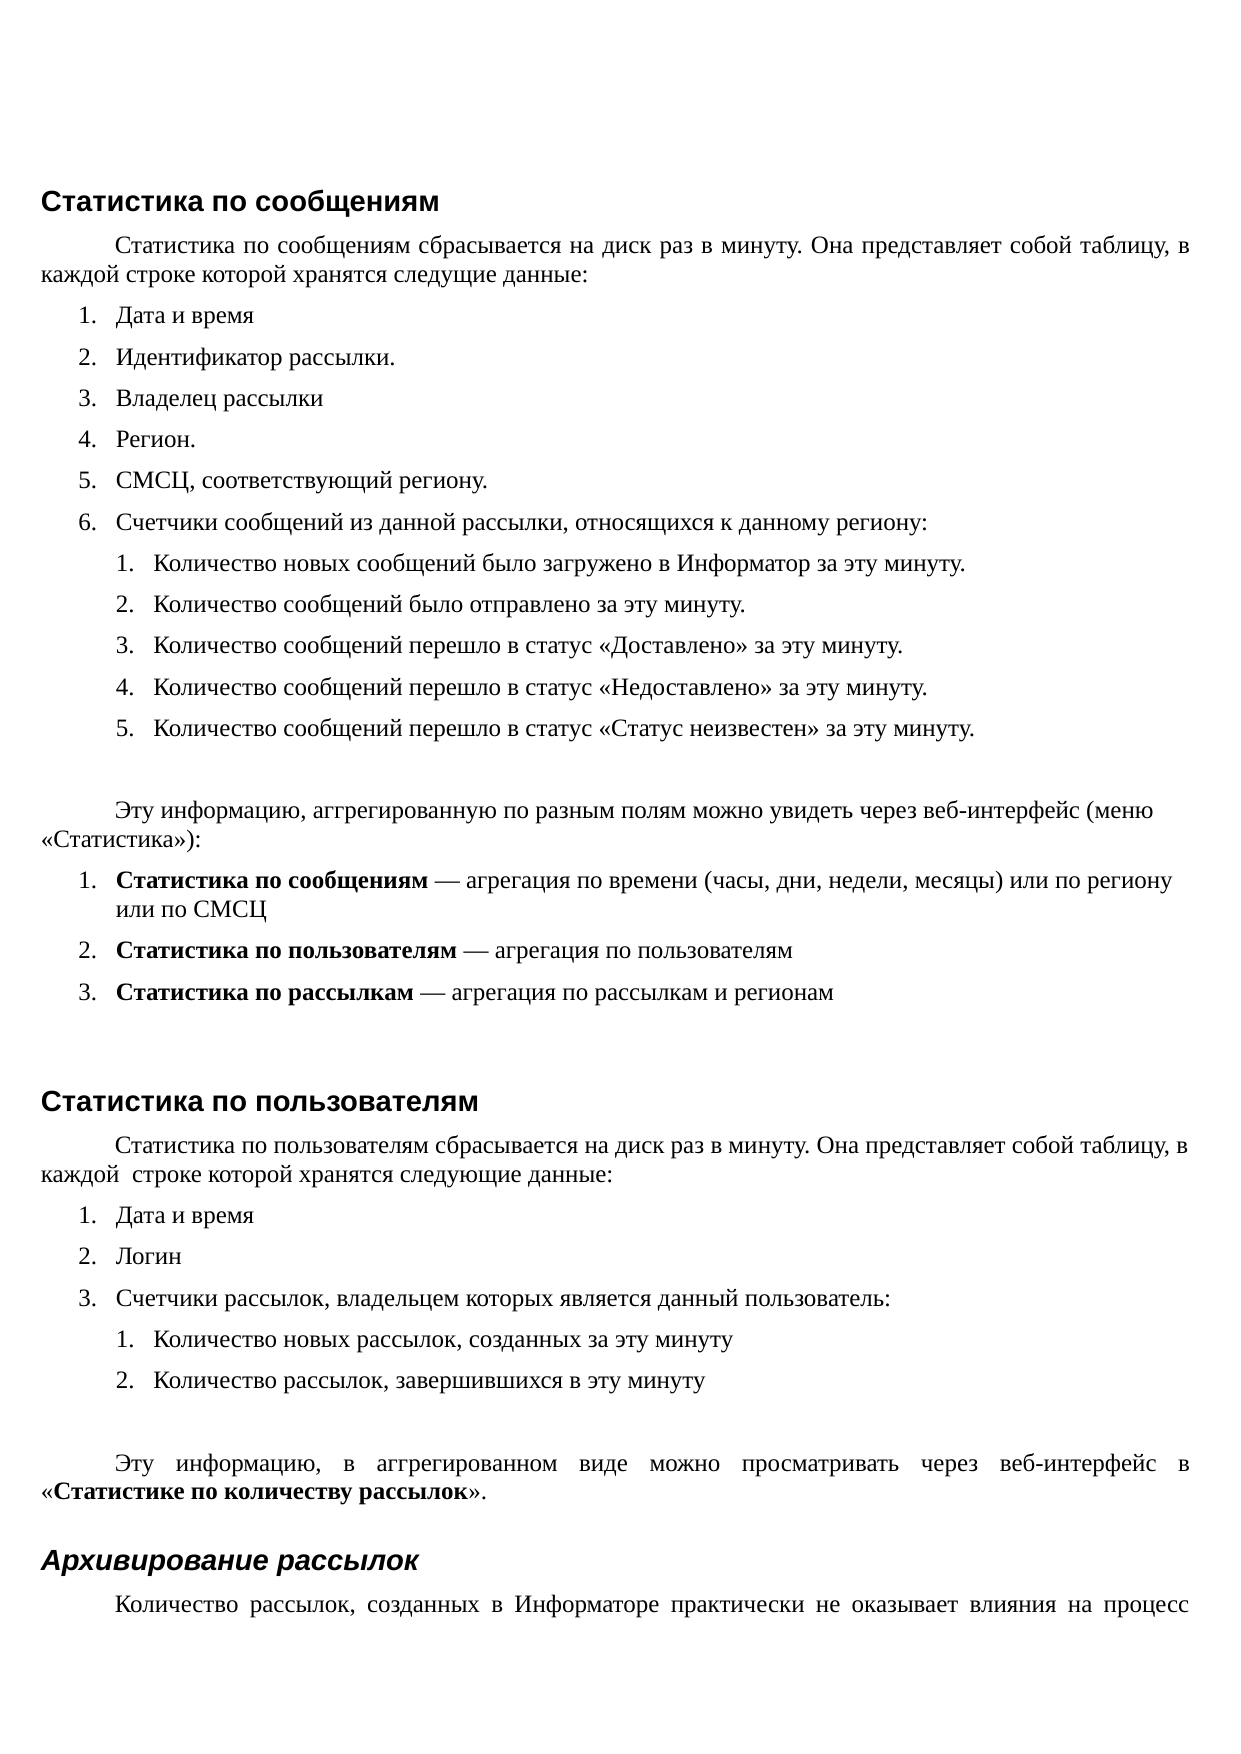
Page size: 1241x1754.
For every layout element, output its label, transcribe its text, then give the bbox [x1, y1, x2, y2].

list Дата и время [78, 1200, 1191, 1229]
list Количество сообщений перешло в статус «Доставлено» за эту минуту. [116, 630, 1191, 659]
list Статистика по рассылкам — агрегация по рассылкам и регионам [78, 977, 1191, 1005]
text Эту информацию, аггрегированную по разным полям можно увидеть через веб-интерфейс (меню «Статистика»): [41, 795, 1191, 853]
list Счетчики рассылок, владельцем которых является данный пользователь: [78, 1283, 1191, 1311]
list Количество сообщений перешло в статус «Недоставлено» за эту минуту. [116, 672, 1191, 700]
text Количество рассылок, созданных в Информаторе практически не оказывает влияния на процесс [41, 1589, 1191, 1617]
subtitle Статистика по сообщениям [41, 184, 1191, 218]
list Количество рассылок, завершившихся в эту минуту [116, 1365, 1191, 1394]
list СМСЦ, соответствующий региону. [78, 465, 1191, 494]
text Статистика по сообщениям сбрасывается на диск раз в минуту. Она представляет собой таблицу, в каждой строке которой хранятся следущие данные: [41, 230, 1191, 288]
text Статистика по пользователям сбрасывается на диск раз в минуту. Она представляет собой таблицу, в каждой строке которой хранятся следующие данные: [41, 1130, 1191, 1188]
list Статистика по сообщениям — агрегация по времени (часы, дни, недели, месяцы) или по региону или по СМСЦ [78, 865, 1191, 923]
list Количество новых рассылок, созданных за эту минуту [116, 1324, 1191, 1353]
list Дата и время [78, 300, 1191, 329]
list Статистика по пользователям — агрегация по пользователям [78, 935, 1191, 964]
list Логин [78, 1241, 1191, 1270]
list Владелец рассылки [78, 383, 1191, 412]
list Количество новых сообщений было загружено в Информатор за эту минуту. [116, 548, 1191, 577]
text Эту информацию, в аггрегированном виде можно просматривать через веб-интерфейс в «Статистике по количеству рассылок». [41, 1448, 1191, 1505]
list Регион. [78, 424, 1191, 453]
subtitle Архивирование рассылок [41, 1543, 1191, 1576]
subtitle Статистика по пользователям [41, 1084, 1191, 1118]
list Идентификатор рассылки. [78, 342, 1191, 370]
list Количество сообщений перешло в статус «Статус неизвестен» за эту минуту. [116, 713, 1191, 742]
list Количество сообщений было отправлено за эту минуту. [116, 589, 1191, 618]
list Счетчики сообщений из данной рассылки, относящихся к данному региону: [78, 507, 1191, 535]
